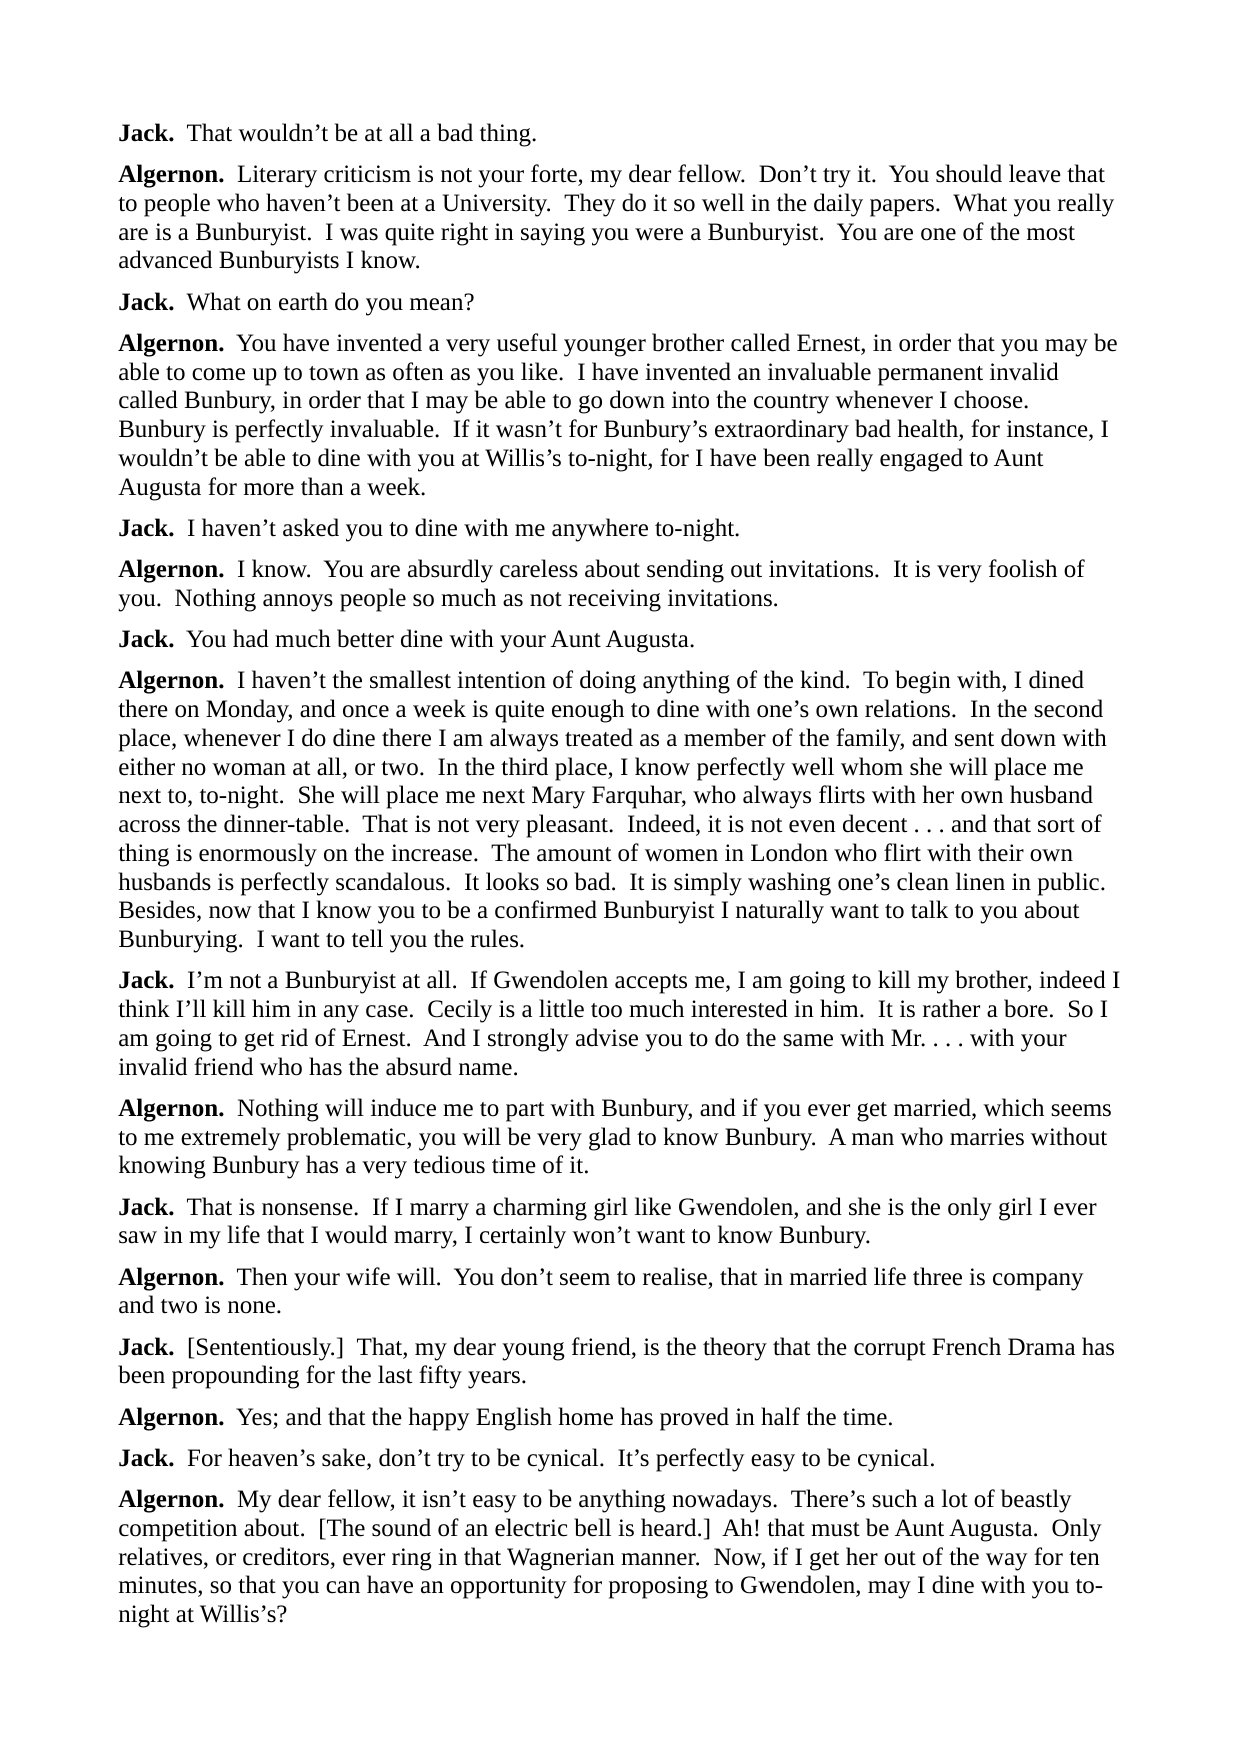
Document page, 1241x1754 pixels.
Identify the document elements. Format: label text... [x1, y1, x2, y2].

text Jack. That wouldn’t be at all a bad thing. [118, 118, 1122, 147]
text Jack. I’m not a Bunburyist at all. If Gwendolen accepts me, I am going to kill my brother, indeed I think I’ll kill him in any case. Cecily is a little too much interested in him. It is rather a bore. So I am going to get rid of Ernest. And I strongly advise you to do the same with Mr. . . . with your invalid friend who has the absurd name. [118, 966, 1122, 1081]
text Algernon. I know. You are absurdly careless about sending out invitations. It is very foolish of you. Nothing annoys people so much as not receiving invitations. [118, 554, 1122, 612]
text Jack. You had much better dine with your Aunt Augusta. [118, 624, 1122, 653]
text Algernon. Nothing will induce me to part with Bunbury, and if you ever get married, which seems to me extremely problematic, you will be very glad to know Bunbury. A man who marries without knowing Bunbury has a very tedious time of it. [118, 1093, 1122, 1179]
text Algernon. Then your wife will. You don’t seem to realise, that in married life three is company and two is none. [118, 1262, 1122, 1319]
text Algernon. Literary criticism is not your forte, my dear fellow. Don’t try it. You should leave that to people who haven’t been at a University. They do it so well in the daily papers. What you really are is a Bunburyist. I was quite right in saying you were a Bunburyist. You are one of the most advanced Bunburyists I know. [118, 159, 1122, 274]
text Jack. For heaven’s sake, don’t try to be cynical. It’s perfectly easy to be cynical. [118, 1443, 1122, 1472]
text Algernon. Yes; and that the happy English home has proved in half the time. [118, 1402, 1122, 1431]
text Jack. That is nonsense. If I marry a charming girl like Gwendolen, and she is the only girl I ever saw in my life that I would marry, I certainly won’t want to know Bunbury. [118, 1192, 1122, 1249]
text Jack. I haven’t asked you to dine with me anywhere to-night. [118, 513, 1122, 542]
text Algernon. You have invented a very useful younger brother called Ernest, in order that you may be able to come up to town as often as you like. I have invented an invaluable permanent invalid called Bunbury, in order that I may be able to go down into the country whenever I choose. Bunbury is perfectly invaluable. If it wasn’t for Bunbury’s extraordinary bad health, for instance, I wouldn’t be able to dine with you at Willis’s to-night, for I have been really engaged to Aunt Augusta for more than a week. [118, 328, 1122, 501]
text Algernon. My dear fellow, it isn’t easy to be anything nowadays. There’s such a lot of beastly competition about. [The sound of an electric bell is heard.] Ah! that must be Aunt Augusta. Only relatives, or creditors, ever ring in that Wagnerian manner. Now, if I get her out of the way for ten minutes, so that you can have an opportunity for proposing to Gwendolen, may I dine with you to-night at Willis’s? [118, 1484, 1122, 1628]
text Jack. What on earth do you mean? [118, 287, 1122, 316]
text Algernon. I haven’t the smallest intention of doing anything of the kind. To begin with, I dined there on Monday, and once a week is quite enough to dine with one’s own relations. In the second place, whenever I do dine there I am always treated as a member of the family, and sent down with either no woman at all, or two. In the third place, I know perfectly well whom she will place me next to, to-night. She will place me next Mary Farquhar, who always flirts with her own husband across the dinner-table. That is not very pleasant. Indeed, it is not even decent . . . and that sort of thing is enormously on the increase. The amount of women in London who flirt with their own husbands is perfectly scandalous. It looks so bad. It is simply washing one’s clean linen in public. Besides, now that I know you to be a confirmed Bunburyist I naturally want to talk to you about Bunburying. I want to tell you the rules. [118, 666, 1122, 953]
text Jack. [Sententiously.] That, my dear young friend, is the theory that the corrupt French Drama has been propounding for the last fifty years. [118, 1332, 1122, 1389]
